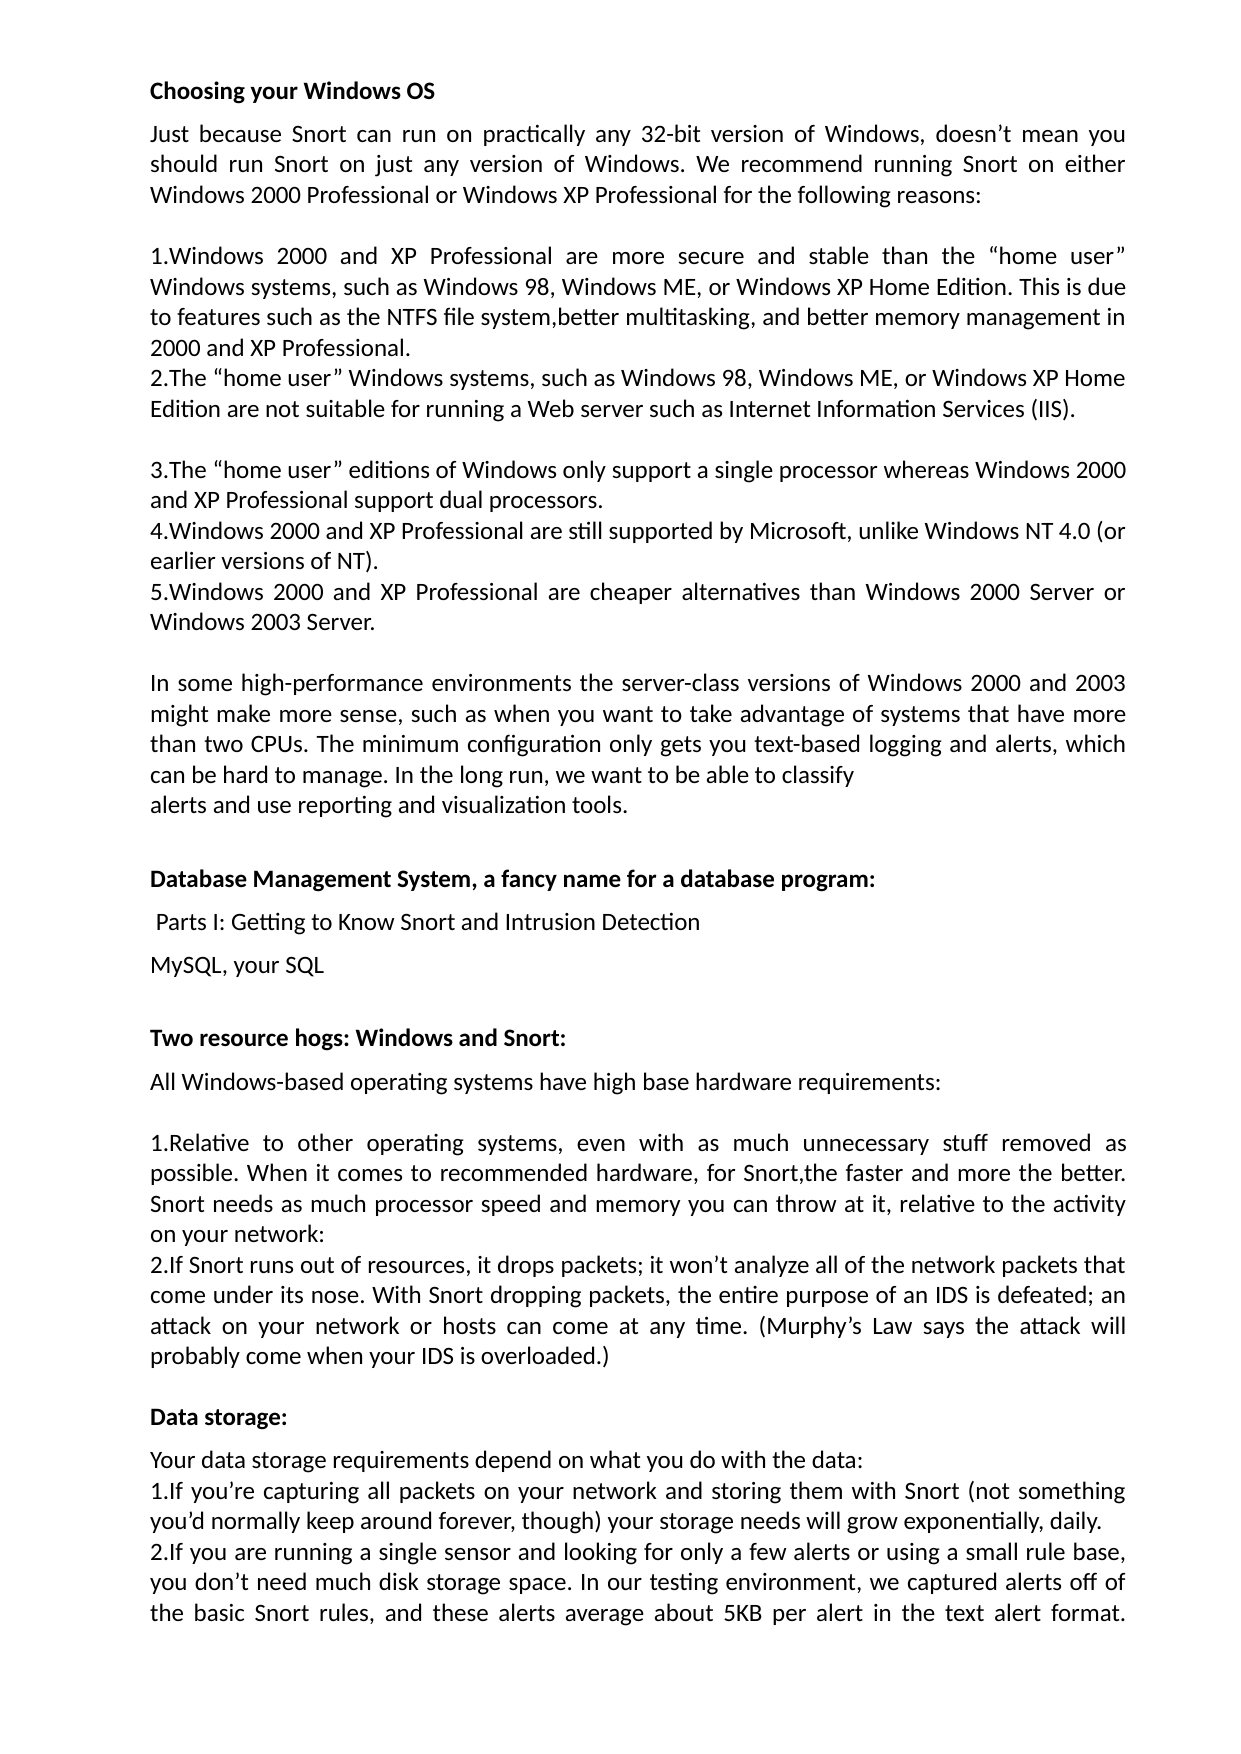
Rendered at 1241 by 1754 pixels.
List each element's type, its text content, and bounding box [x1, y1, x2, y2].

list The “home user” editions of Windows only support a single processor whereas Windows 2000 and XP Professional support dual processors. [150, 454, 1128, 515]
text In some high-performance environments the server-class versions of Windows 2000 and 2003 might make more sense, such as when you want to take advantage of systems that have more than two CPUs. The minimum configuration only gets you text-based logging and alerts, which can be hard to manage. In the long run, we want to be able to classify [150, 667, 1128, 789]
text Two resource hogs: Windows and Snort: [150, 1023, 1128, 1053]
text Database Management System, a fancy name for a database program: [150, 863, 1128, 893]
list If you’re capturing all packets on your network and storing them with Snort (not something you’d normally keep around forever, though) your storage needs will grow exponentially, daily. [150, 1475, 1128, 1536]
list Windows 2000 and XP Professional are still supported by Microsoft, unlike Windows NT 4.0 (or earlier versions of NT). [150, 515, 1128, 576]
list Windows 2000 and XP Professional are more secure and stable than the “home user” Windows systems, such as Windows 98, Windows ME, or Windows XP Home Edition. This is due to features such as the NTFS file system,better multitasking, and better memory management in 2000 and XP Professional. [150, 240, 1128, 362]
list Relative to other operating systems, even with as much unnecessary stuff removed as possible. When it comes to recommended hardware, for Snort,the faster and more the better. Snort needs as much processor speed and memory you can throw at it, relative to the activity on your network: [150, 1127, 1128, 1249]
text Data storage: [150, 1401, 1128, 1432]
text alerts and use reporting and visualization tools. [150, 789, 1128, 820]
text Parts I: Getting to Know Snort and Intrusion Detection [150, 906, 1128, 937]
list If you are running a single sensor and looking for only a few alerts or using a small rule base, you don’t need much disk storage space. In our testing environment, we captured alerts off of the basic Snort rules, and these alerts average about 5KB per alert in the text alert format. [150, 1536, 1128, 1627]
text MySQL, your SQL [150, 949, 1128, 979]
list Windows 2000 and XP Professional are cheaper alternatives than Windows 2000 Server or Windows 2003 Server. [150, 576, 1128, 637]
list If Snort runs out of resources, it drops packets; it won’t analyze all of the network packets that come under its nose. With Snort dropping packets, the entire purpose of an IDS is defeated; an attack on your network or hosts can come at any time. (Murphy’s Law says the attack will probably come when your IDS is overloaded.) [150, 1249, 1128, 1371]
text Just because Snort can run on practically any 32-bit version of Windows, doesn’t mean you should run Snort on just any version of Windows. We recommend running Snort on either Windows 2000 Professional or Windows XP Professional for the following reasons: [150, 118, 1128, 209]
list The “home user” Windows systems, such as Windows 98, Windows ME, or Windows XP Home Edition are not suitable for running a Web server such as Internet Information Services (IIS). [150, 362, 1128, 423]
text Your data storage requirements depend on what you do with the data: [150, 1444, 1128, 1475]
text Choosing your Windows OS [150, 75, 1128, 106]
text All Windows-based operating systems have high base hardware requirements: [150, 1066, 1128, 1096]
